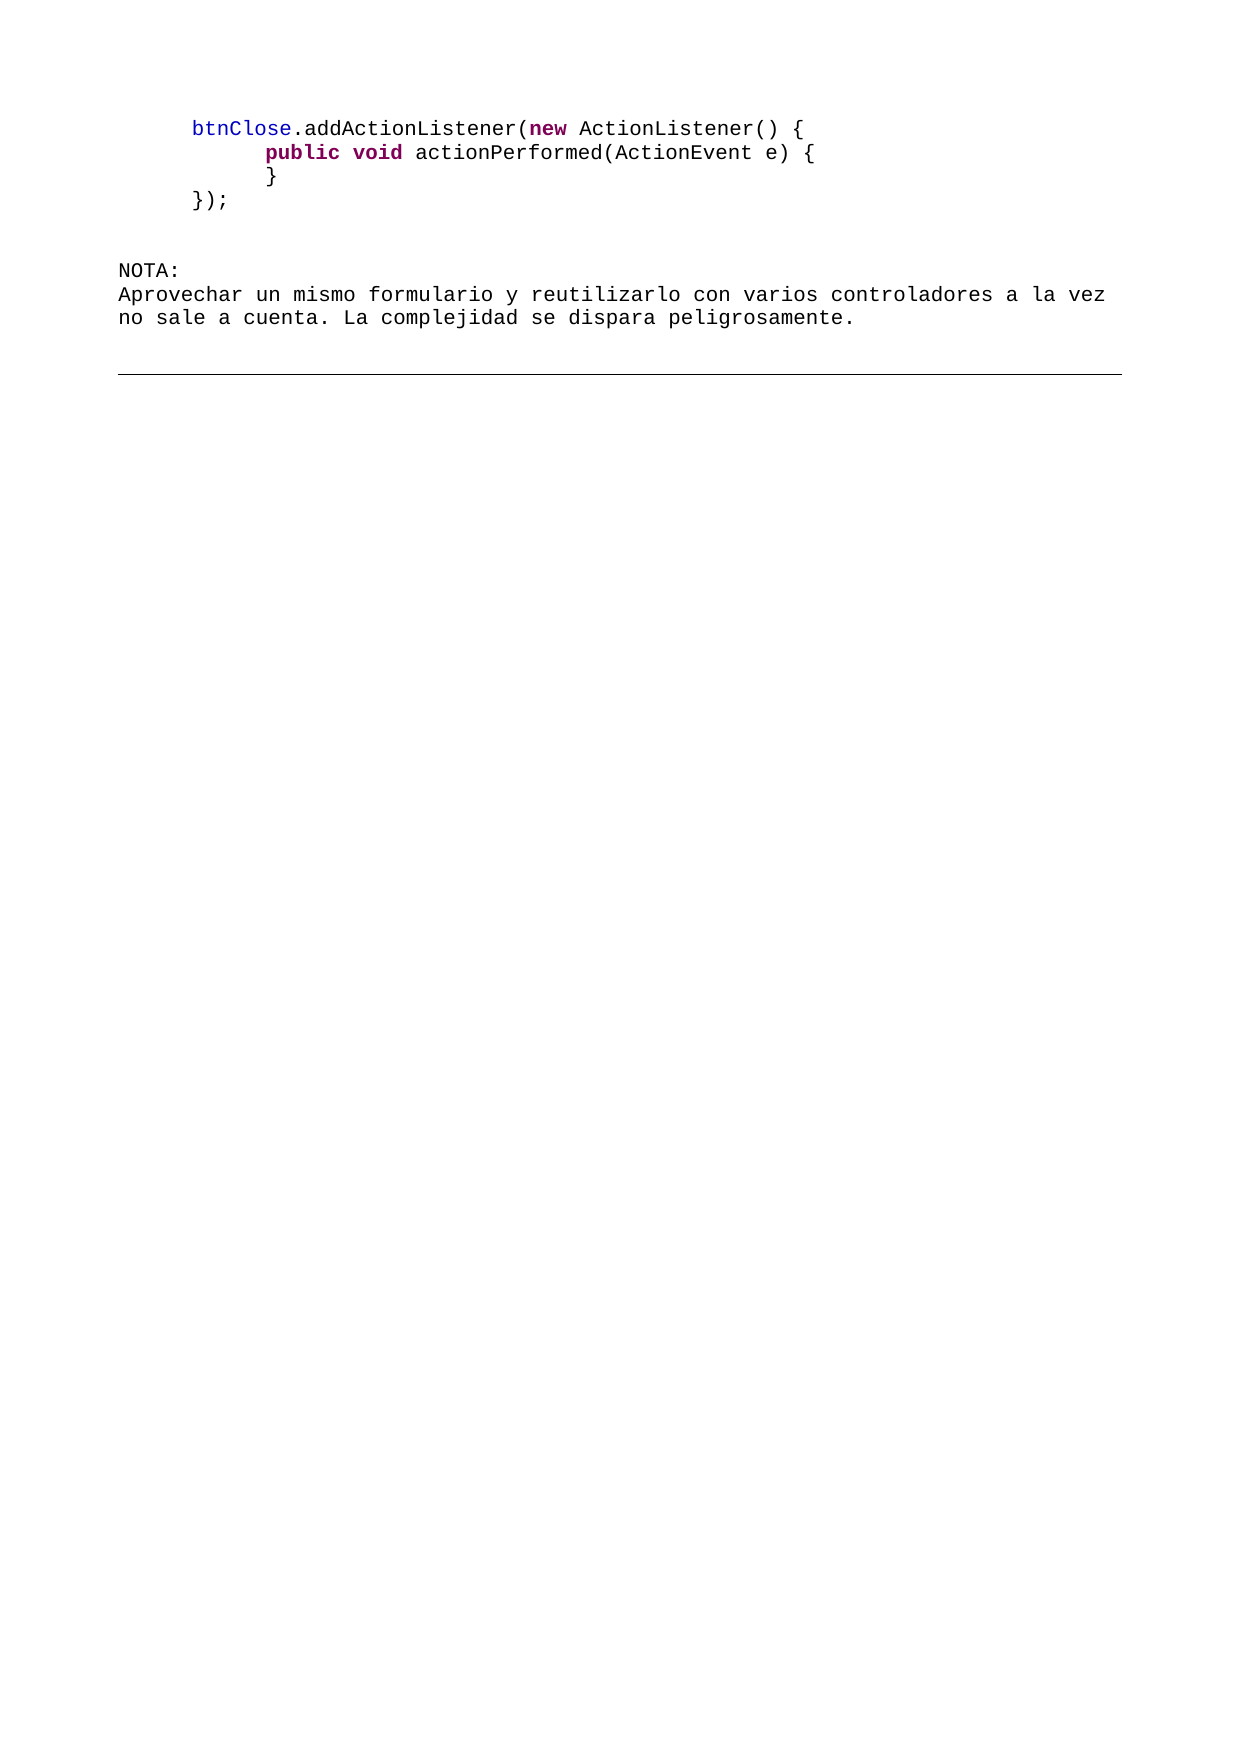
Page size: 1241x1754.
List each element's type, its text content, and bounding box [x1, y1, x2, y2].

text }); [118, 189, 1122, 213]
text btnClose.addActionListener(new ActionListener() { [118, 118, 1122, 142]
text public void actionPerformed(ActionEvent e) { [118, 142, 1122, 165]
text } [118, 165, 1122, 189]
text Aprovechar un mismo formulario y reutilizarlo con varios controladores a la vez no sale a cuenta. La complejidad se dispara peligrosamente. [118, 284, 1122, 331]
text NOTA: [118, 260, 1122, 284]
